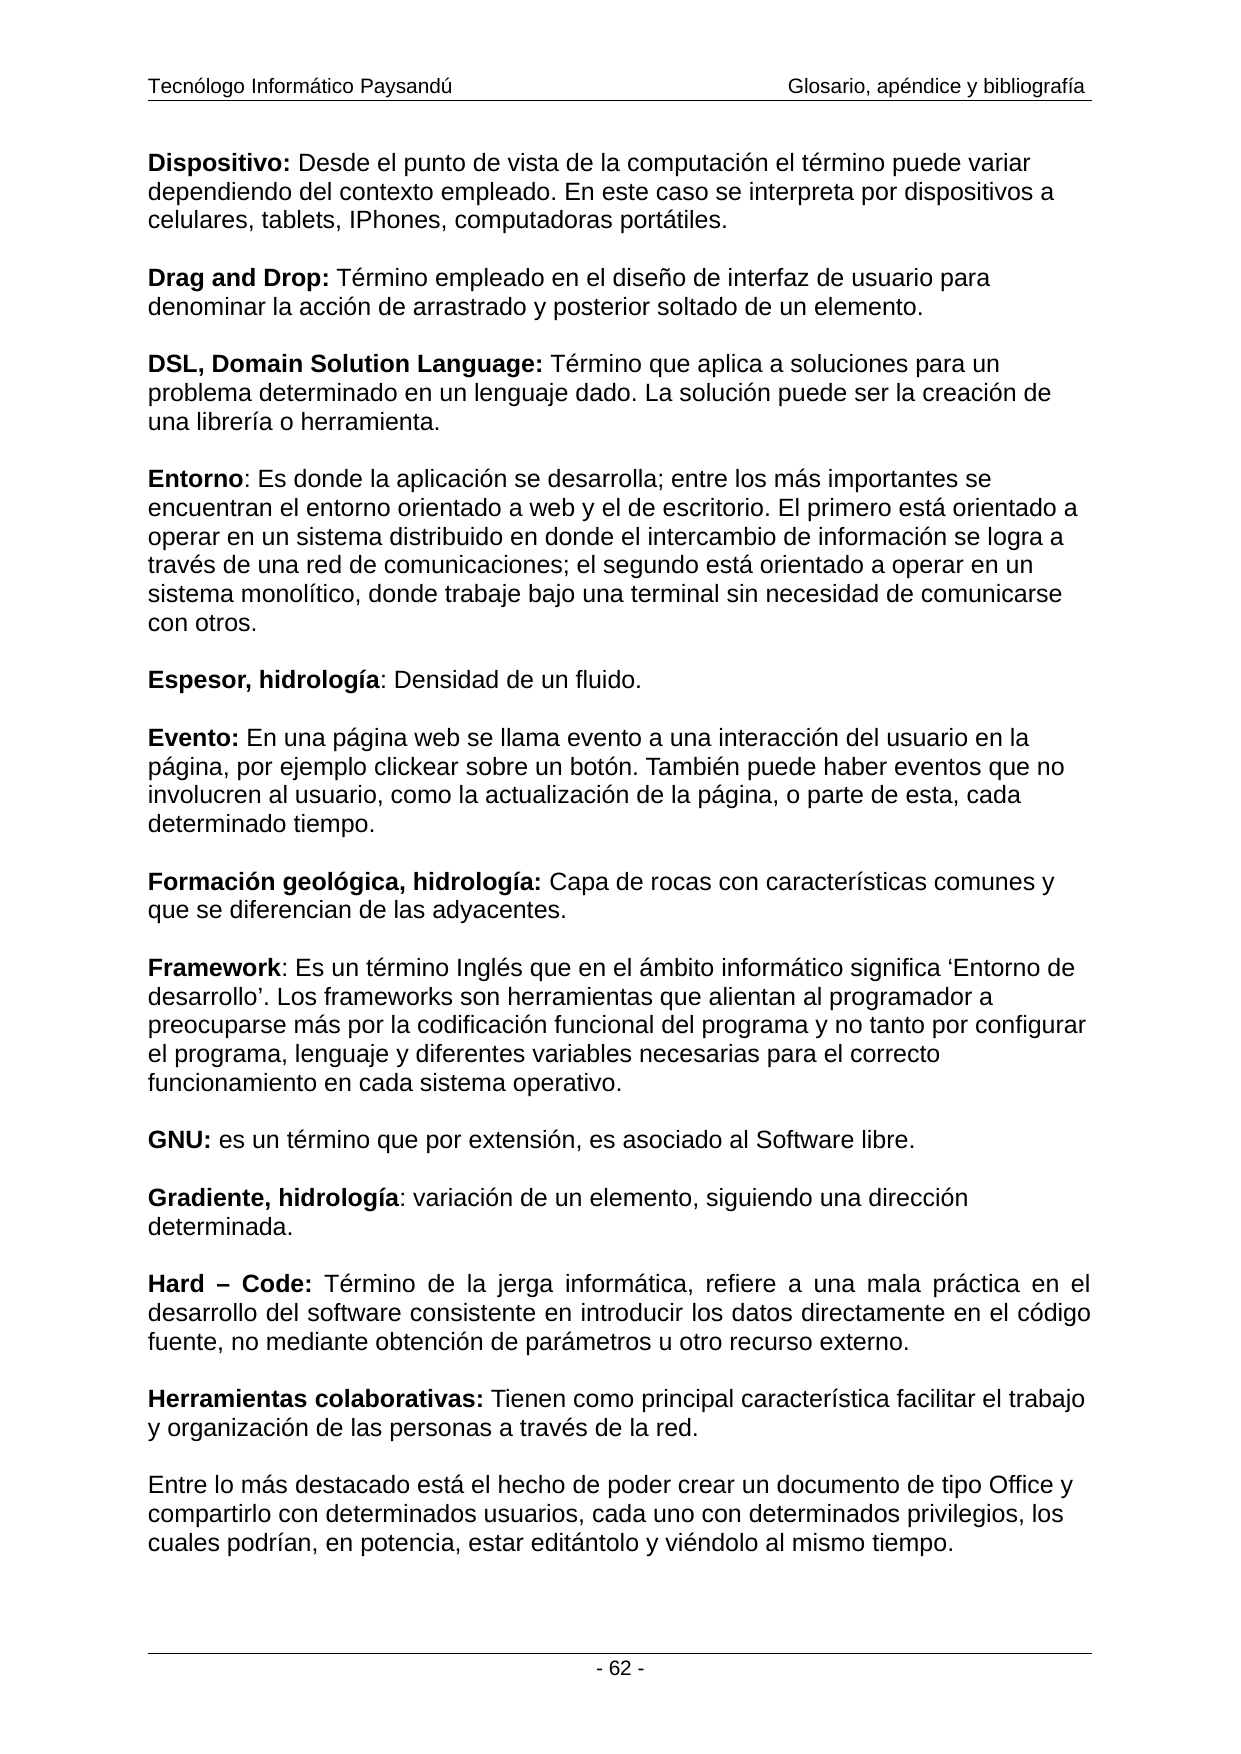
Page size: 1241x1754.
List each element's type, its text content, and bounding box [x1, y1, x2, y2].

text Espesor, hidrología: Densidad de un fluido. [148, 665, 1092, 694]
text Framework: Es un término Inglés que en el ámbito informático significa ‘Entorno de desarrollo’. Los frameworks son herramientas que alientan al programador a preocuparse más por la codificación funcional del programa y no tanto por configurar el programa, lenguaje y diferentes variables necesarias para el correcto funcionamiento en cada sistema operativo. [148, 953, 1092, 1096]
text GNU: es un término que por extensión, es asociado al Software libre. [148, 1125, 1092, 1154]
text Entorno: Es donde la aplicación se desarrolla; entre los más importantes se encuentran el entorno orientado a web y el de escritorio. El primero está orientado a operar en un sistema distribuido en donde el intercambio de información se logra a través de una red de comunicaciones; el segundo está orientado a operar en un sistema monolítico, donde trabaje bajo una terminal sin necesidad de comunicarse con otros. [148, 464, 1092, 636]
text Hard – Code: Término de la jerga informática, refiere a una mala práctica en el desarrollo del software consistente en introducir los datos directamente en el código fuente, no mediante obtención de parámetros u otro recurso externo. [148, 1269, 1092, 1355]
text Dispositivo: Desde el punto de vista de la computación el término puede variar dependiendo del contexto empleado. En este caso se interpreta por dispositivos a celulares, tablets, IPhones, computadoras portátiles. [148, 148, 1092, 234]
text Drag and Drop: Término empleado en el diseño de interfaz de usuario para denominar la acción de arrastrado y posterior soltado de un elemento. [148, 263, 1092, 320]
text Entre lo más destacado está el hecho de poder crear un documento de tipo Office y compartirlo con determinados usuarios, cada uno con determinados privilegios, los cuales podrían, en potencia, estar editántolo y viéndolo al mismo tiempo. [148, 1470, 1092, 1556]
text Formación geológica, hidrología: Capa de rocas con características comunes y que se diferencian de las adyacentes. [148, 866, 1092, 924]
text Evento: En una página web se llama evento a una interacción del usuario en la página, por ejemplo clickear sobre un botón. También puede haber eventos que no involucren al usuario, como la actualización de la página, o parte de esta, cada determinado tiempo. [148, 723, 1092, 838]
text DSL, Domain Solution Language: Término que aplica a soluciones para un problema determinado en un lenguaje dado. La solución puede ser la creación de una librería o herramienta. [148, 349, 1092, 435]
text Gradiente, hidrología: variación de un elemento, siguiendo una dirección determinada. [148, 1183, 1092, 1240]
text Herramientas colaborativas: Tienen como principal característica facilitar el trabajo y organización de las personas a través de la red. [148, 1384, 1092, 1441]
